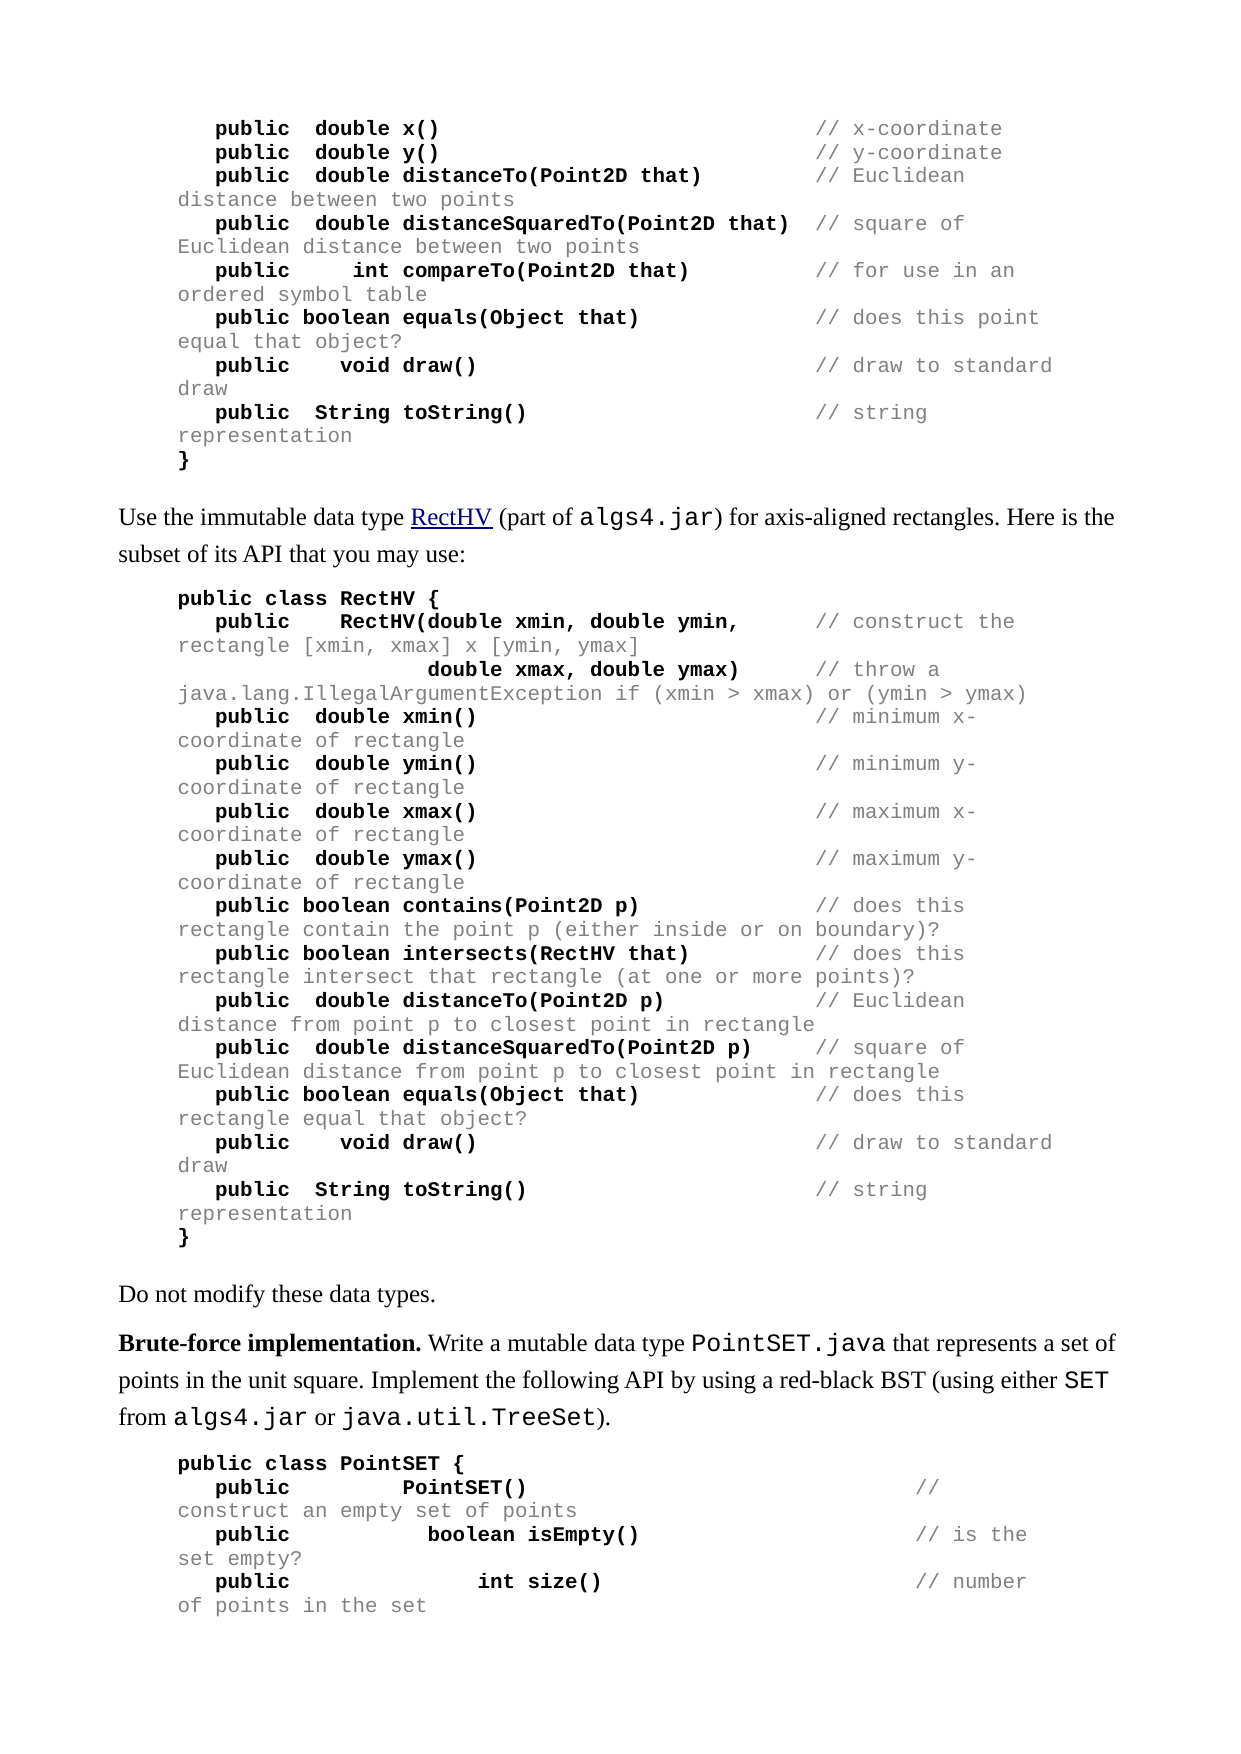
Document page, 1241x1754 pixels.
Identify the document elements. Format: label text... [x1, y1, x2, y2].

text public double xmin() // minimum x-coordinate of rectangle [177, 706, 1063, 753]
text public double distanceSquaredTo(Point2D that) // square of Euclidean distance between two points [177, 213, 1063, 260]
text public String toString() // string representation [177, 402, 1063, 449]
text Do not modify these data types. [118, 1279, 1122, 1308]
text } [177, 1226, 1063, 1250]
text Use the immutable data type RectHV (part of algs4.jar) for axis-aligned rectangles. Here is the subset of its API that you may use: [118, 502, 1122, 568]
text public boolean equals(Object that) // does this point equal that object? [177, 307, 1063, 354]
text public double distanceSquaredTo(Point2D p) // square of Euclidean distance from point p to closest point in rectangle [177, 1037, 1063, 1084]
text double xmax, double ymax) // throw a java.lang.IllegalArgumentException if (xmin > xmax) or (ymin > ymax) [177, 659, 1063, 706]
text public PointSET() // construct an empty set of points [177, 1477, 1063, 1524]
text public class RectHV { [177, 588, 1063, 612]
text public class PointSET { [177, 1453, 1063, 1477]
text public void draw() // draw to standard draw [177, 1132, 1063, 1179]
text public double distanceTo(Point2D that) // Euclidean distance between two points [177, 165, 1063, 213]
text public int compareTo(Point2D that) // for use in an ordered symbol table [177, 260, 1063, 307]
text public boolean intersects(RectHV that) // does this rectangle intersect that rectangle (at one or more points)? [177, 943, 1063, 990]
text public double distanceTo(Point2D p) // Euclidean distance from point p to closest point in rectangle [177, 990, 1063, 1037]
text public double x() // x-coordinate [177, 118, 1063, 142]
text public String toString() // string representation [177, 1179, 1063, 1226]
text Brute-force implementation. Write a mutable data type PointSET.java that represents a set of points in the unit square. Implement the following API by using a red-black BST (using either SET from algs4.jar or java.util.TreeSet). [118, 1328, 1122, 1432]
text public double y() // y-coordinate [177, 142, 1063, 165]
text public RectHV(double xmin, double ymin, // construct the rectangle [xmin, xmax] x [ymin, ymax] [177, 612, 1063, 659]
text public boolean contains(Point2D p) // does this rectangle contain the point p (either inside or on boundary)? [177, 895, 1063, 943]
text public boolean isEmpty() // is the set empty? [177, 1524, 1063, 1571]
text public double ymin() // minimum y-coordinate of rectangle [177, 753, 1063, 801]
text public boolean equals(Object that) // does this rectangle equal that object? [177, 1084, 1063, 1132]
text public double xmax() // maximum x-coordinate of rectangle [177, 801, 1063, 848]
text public void draw() // draw to standard draw [177, 354, 1063, 402]
text public int size() // number of points in the set [177, 1571, 1063, 1619]
text public double ymax() // maximum y-coordinate of rectangle [177, 848, 1063, 895]
text } [177, 449, 1063, 473]
